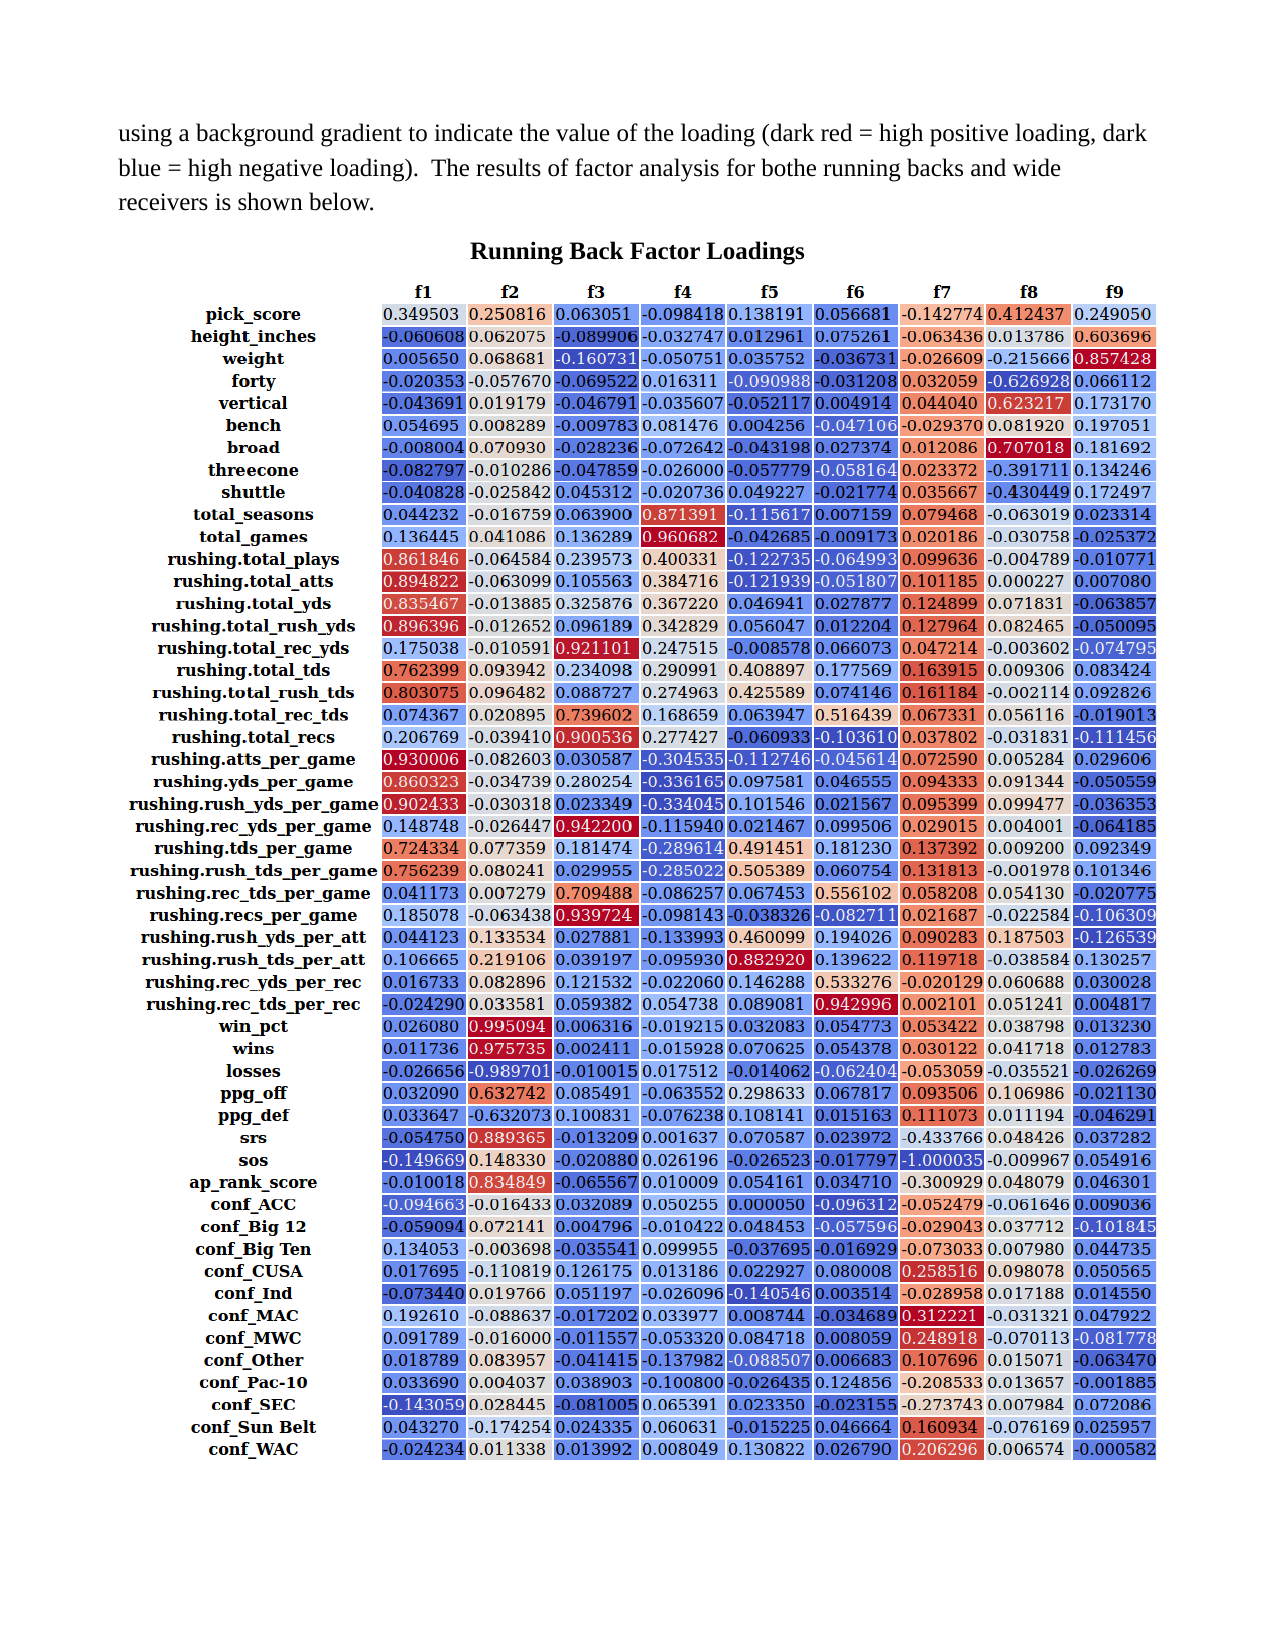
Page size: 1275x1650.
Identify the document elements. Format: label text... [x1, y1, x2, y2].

picture [118, 272, 1157, 1469]
text using a background gradient to indicate the value of the loading (dark red = high positive loading, dark blue = high negative loading). The results of factor analysis for bothe running backs and wide receivers is shown below. [118, 118, 1157, 216]
text Running Back Factor Loadings [118, 236, 1157, 265]
